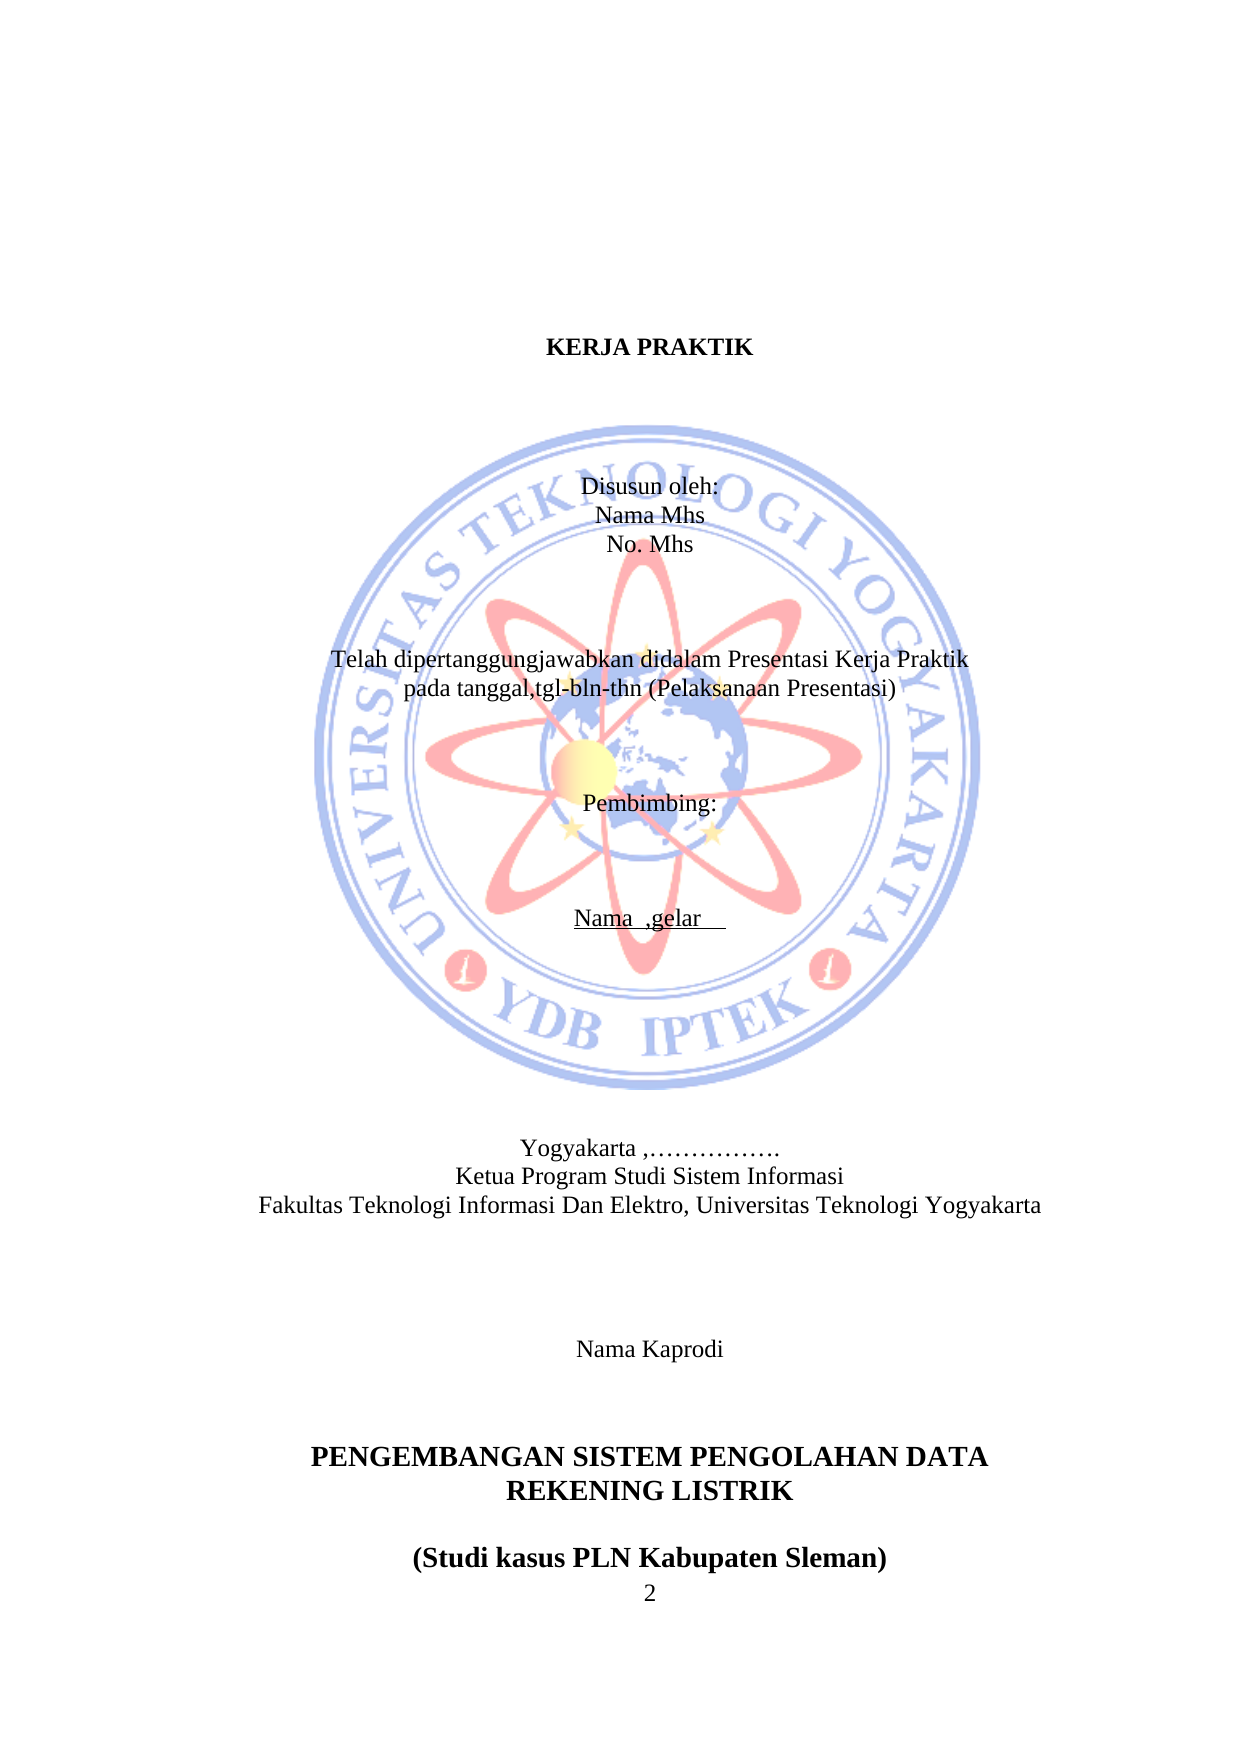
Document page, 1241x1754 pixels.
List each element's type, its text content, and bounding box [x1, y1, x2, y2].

text Ketua Program Studi Sistem Informasi [236, 1161, 1063, 1190]
text Fakultas Teknologi Informasi Dan Elektro, Universitas Teknologi Yogyakarta [236, 1190, 1063, 1219]
text Nama Mhs [982, 500, 1063, 529]
text Telah dipertanggungjawabkan didalam Presentasi Kerja Praktik pada tanggal,tgl-bln-thn (Pelaksanaan Presentasi) [236, 644, 313, 701]
text Yogyakarta ,……………. [236, 1133, 1063, 1161]
text Disusun oleh: [982, 471, 1063, 500]
subtitle ALAMAN JUDUL [236, 1363, 1063, 1396]
text No. Mhs [982, 529, 1063, 558]
text Pembimbing: [982, 788, 1063, 816]
text Pembimbing: [236, 788, 313, 816]
text PENGEMBANGAN SISTEM PENGOLAHAN DATA REKENING LISTRIK [236, 1439, 1063, 1506]
text Nama ,gelar [236, 903, 313, 931]
text KERJA PRAKTIK [236, 332, 1063, 361]
text Telah dipertanggungjawabkan didalam Presentasi Kerja Praktik pada tanggal,tgl-bln-thn (Pelaksanaan Presentasi) [982, 644, 1063, 701]
text Disusun oleh: [236, 471, 313, 500]
text (Studi kasus PLN Kabupaten Sleman) [236, 1540, 1063, 1573]
text No. Mhs [236, 529, 313, 558]
text Nama Kaprodi [236, 1334, 1063, 1363]
text Nama ,gelar [982, 903, 1063, 931]
text Nama Mhs [236, 500, 313, 529]
